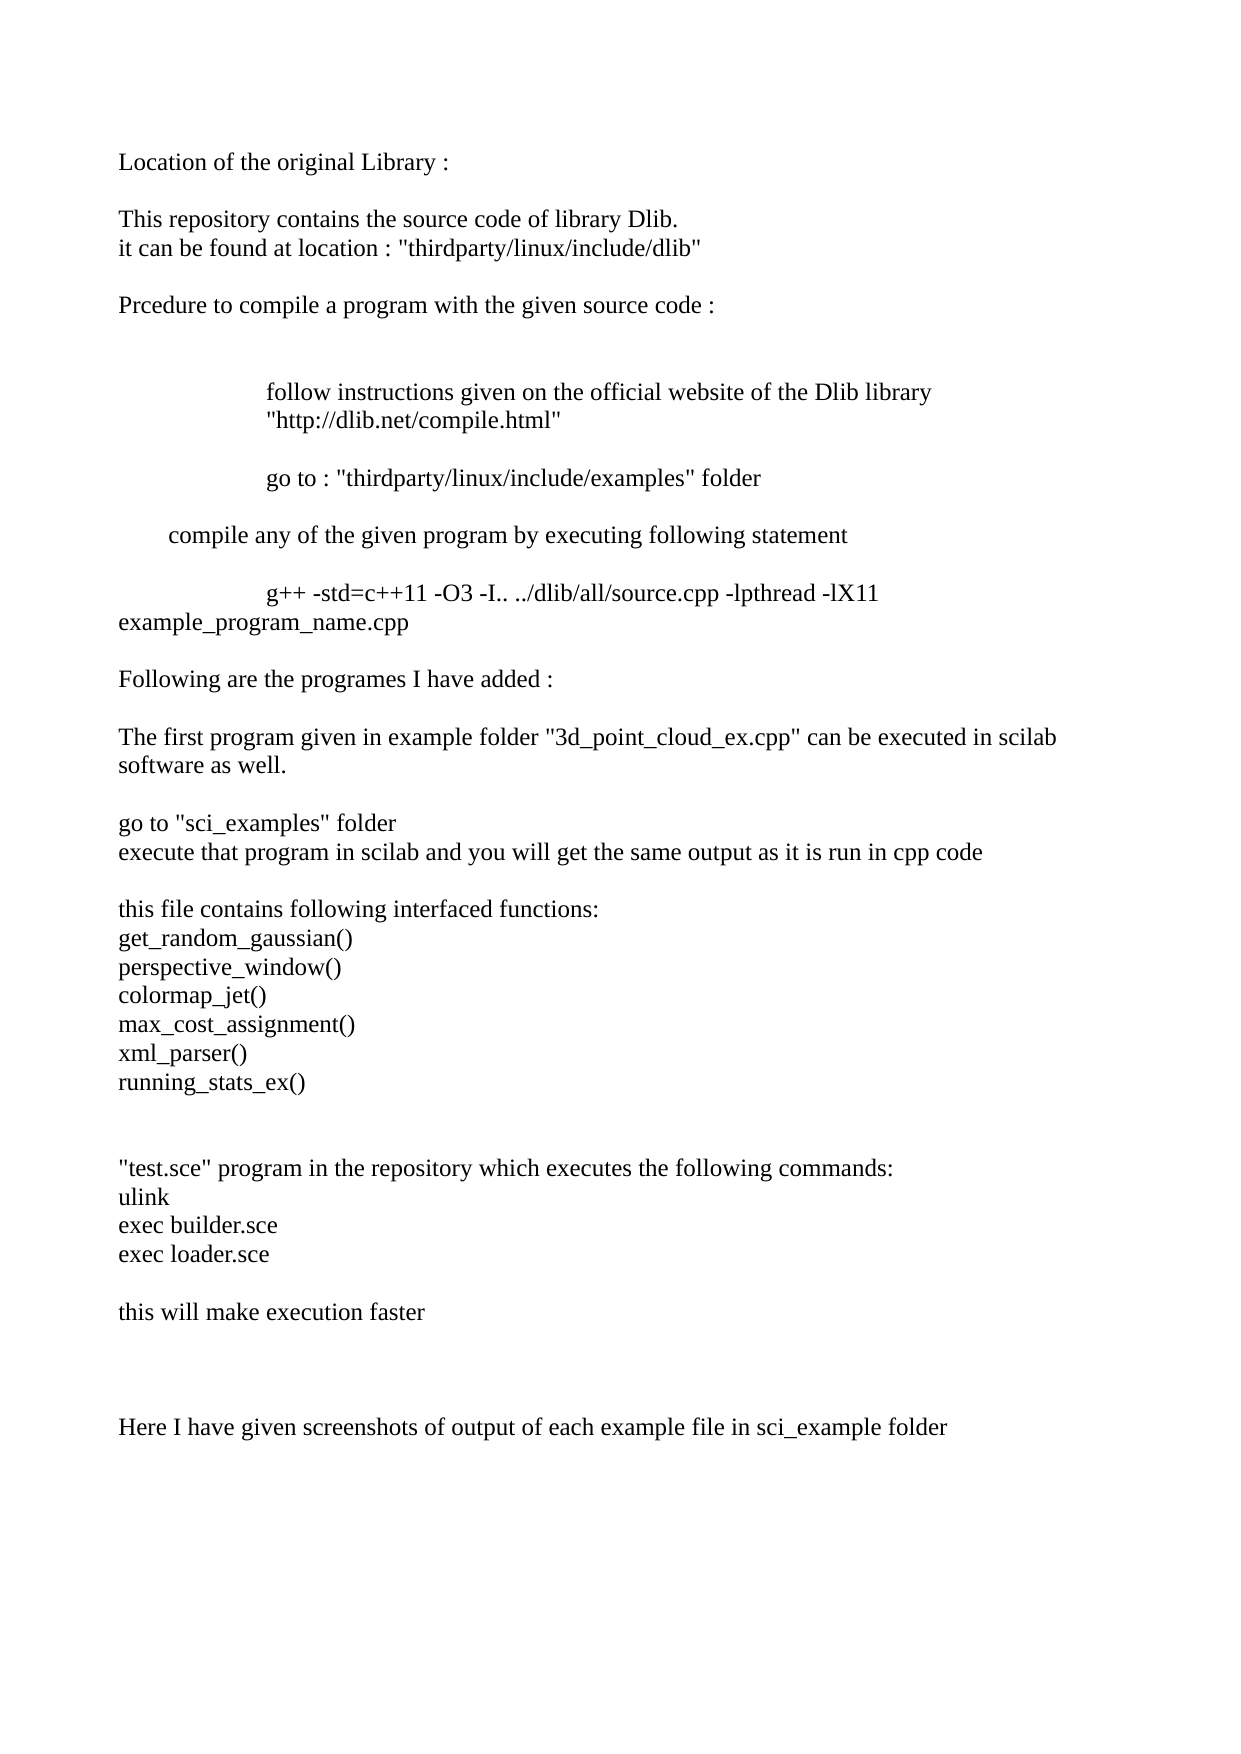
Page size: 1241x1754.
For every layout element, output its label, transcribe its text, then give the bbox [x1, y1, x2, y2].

text this file contains following interfaced functions: [118, 894, 1122, 923]
text exec loader.sce [118, 1239, 1122, 1268]
text Here I have given screenshots of output of each example file in sci_example folder [118, 1412, 1122, 1441]
text go to "sci_examples" folder [118, 808, 1122, 837]
text max_cost_assignment() [118, 1009, 1122, 1038]
text Prcedure to compile a program with the given source code : [118, 291, 1122, 319]
text The first program given in example folder "3d_point_cloud_ex.cpp" can be executed in scilab software as well. [118, 722, 1122, 779]
text get_random_gaussian() [118, 923, 1122, 952]
text g++ -std=c++11 -O3 -I.. ../dlib/all/source.cpp -lpthread -lX11 example_program_name.cpp [118, 578, 1122, 636]
text execute that program in scilab and you will get the same output as it is run in cpp code [118, 837, 1122, 866]
text go to : "thirdparty/linux/include/examples" folder [118, 463, 1122, 492]
text perspective_window() [118, 952, 1122, 981]
text compile any of the given program by executing following statement [118, 521, 1122, 549]
text xml_parser() [118, 1038, 1122, 1067]
text this will make execution faster [118, 1297, 1122, 1326]
text ulink [118, 1182, 1122, 1211]
text colormap_jet() [118, 981, 1122, 1009]
text follow instructions given on the official website of the Dlib library [118, 377, 1122, 406]
text "http://dlib.net/compile.html" [118, 406, 1122, 434]
text This repository contains the source code of library Dlib. [118, 204, 1122, 233]
text Location of the original Library : [118, 147, 1122, 176]
text it can be found at location : "thirdparty/linux/include/dlib" [118, 233, 1122, 262]
text exec builder.sce [118, 1211, 1122, 1239]
text running_stats_ex() [118, 1067, 1122, 1096]
text Following are the programes I have added : [118, 664, 1122, 693]
text "test.sce" program in the repository which executes the following commands: [118, 1153, 1122, 1182]
